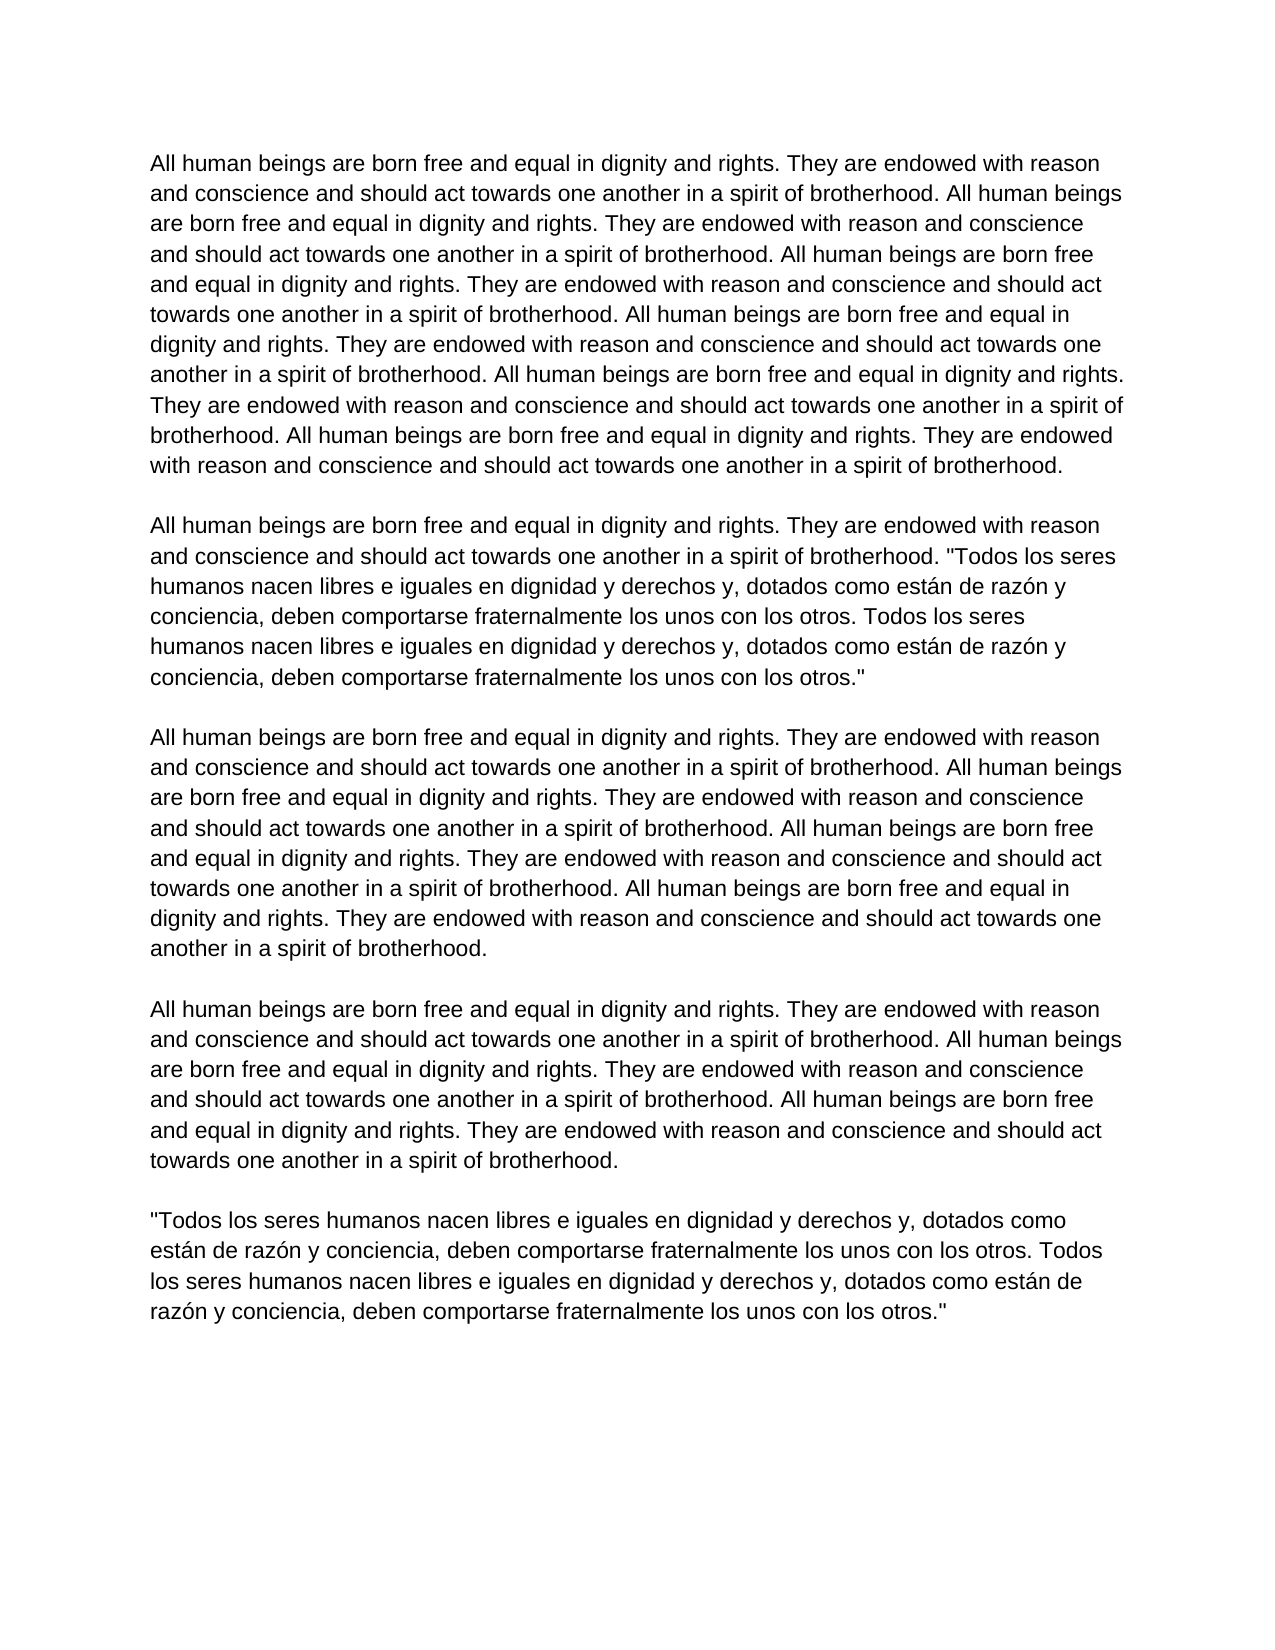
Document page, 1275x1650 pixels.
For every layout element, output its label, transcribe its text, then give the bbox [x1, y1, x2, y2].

text All human beings are born free and equal in dignity and rights. They are endowed with reason and conscience and should act towards one another in a spirit of brotherhood. All human beings are born free and equal in dignity and rights. They are endowed with reason and conscience and should act towards one another in a spirit of brotherhood. All human beings are born free and equal in dignity and rights. They are endowed with reason and conscience and should act towards one another in a spirit of brotherhood. [150, 996, 1125, 1173]
text All human beings are born free and equal in dignity and rights. They are endowed with reason and conscience and should act towards one another in a spirit of brotherhood. All human beings are born free and equal in dignity and rights. They are endowed with reason and conscience and should act towards one another in a spirit of brotherhood. All human beings are born free and equal in dignity and rights. They are endowed with reason and conscience and should act towards one another in a spirit of brotherhood. All human beings are born free and equal in dignity and rights. They are endowed with reason and conscience and should act towards one another in a spirit of brotherhood. [150, 724, 1125, 962]
text "Todos los seres humanos nacen libres e iguales en dignidad y derechos y, dotados como están de razón y conciencia, deben comportarse fraternalmente los unos con los otros. Todos los seres humanos nacen libres e iguales en dignidad y derechos y, dotados como están de razón y conciencia, deben comportarse fraternalmente los unos con los otros." [150, 1207, 1125, 1324]
text All human beings are born free and equal in dignity and rights. They are endowed with reason and conscience and should act towards one another in a spirit of brotherhood. All human beings are born free and equal in dignity and rights. They are endowed with reason and conscience and should act towards one another in a spirit of brotherhood. All human beings are born free and equal in dignity and rights. They are endowed with reason and conscience and should act towards one another in a spirit of brotherhood. All human beings are born free and equal in dignity and rights. They are endowed with reason and conscience and should act towards one another in a spirit of brotherhood. All human beings are born free and equal in dignity and rights. They are endowed with reason and conscience and should act towards one another in a spirit of brotherhood. All human beings are born free and equal in dignity and rights. They are endowed with reason and conscience and should act towards one another in a spirit of brotherhood. [150, 150, 1125, 478]
text All human beings are born free and equal in dignity and rights. They are endowed with reason and conscience and should act towards one another in a spirit of brotherhood. "Todos los seres humanos nacen libres e iguales en dignidad y derechos y, dotados como están de razón y conciencia, deben comportarse fraternalmente los unos con los otros. Todos los seres humanos nacen libres e iguales en dignidad y derechos y, dotados como están de razón y conciencia, deben comportarse fraternalmente los unos con los otros." [150, 512, 1125, 690]
